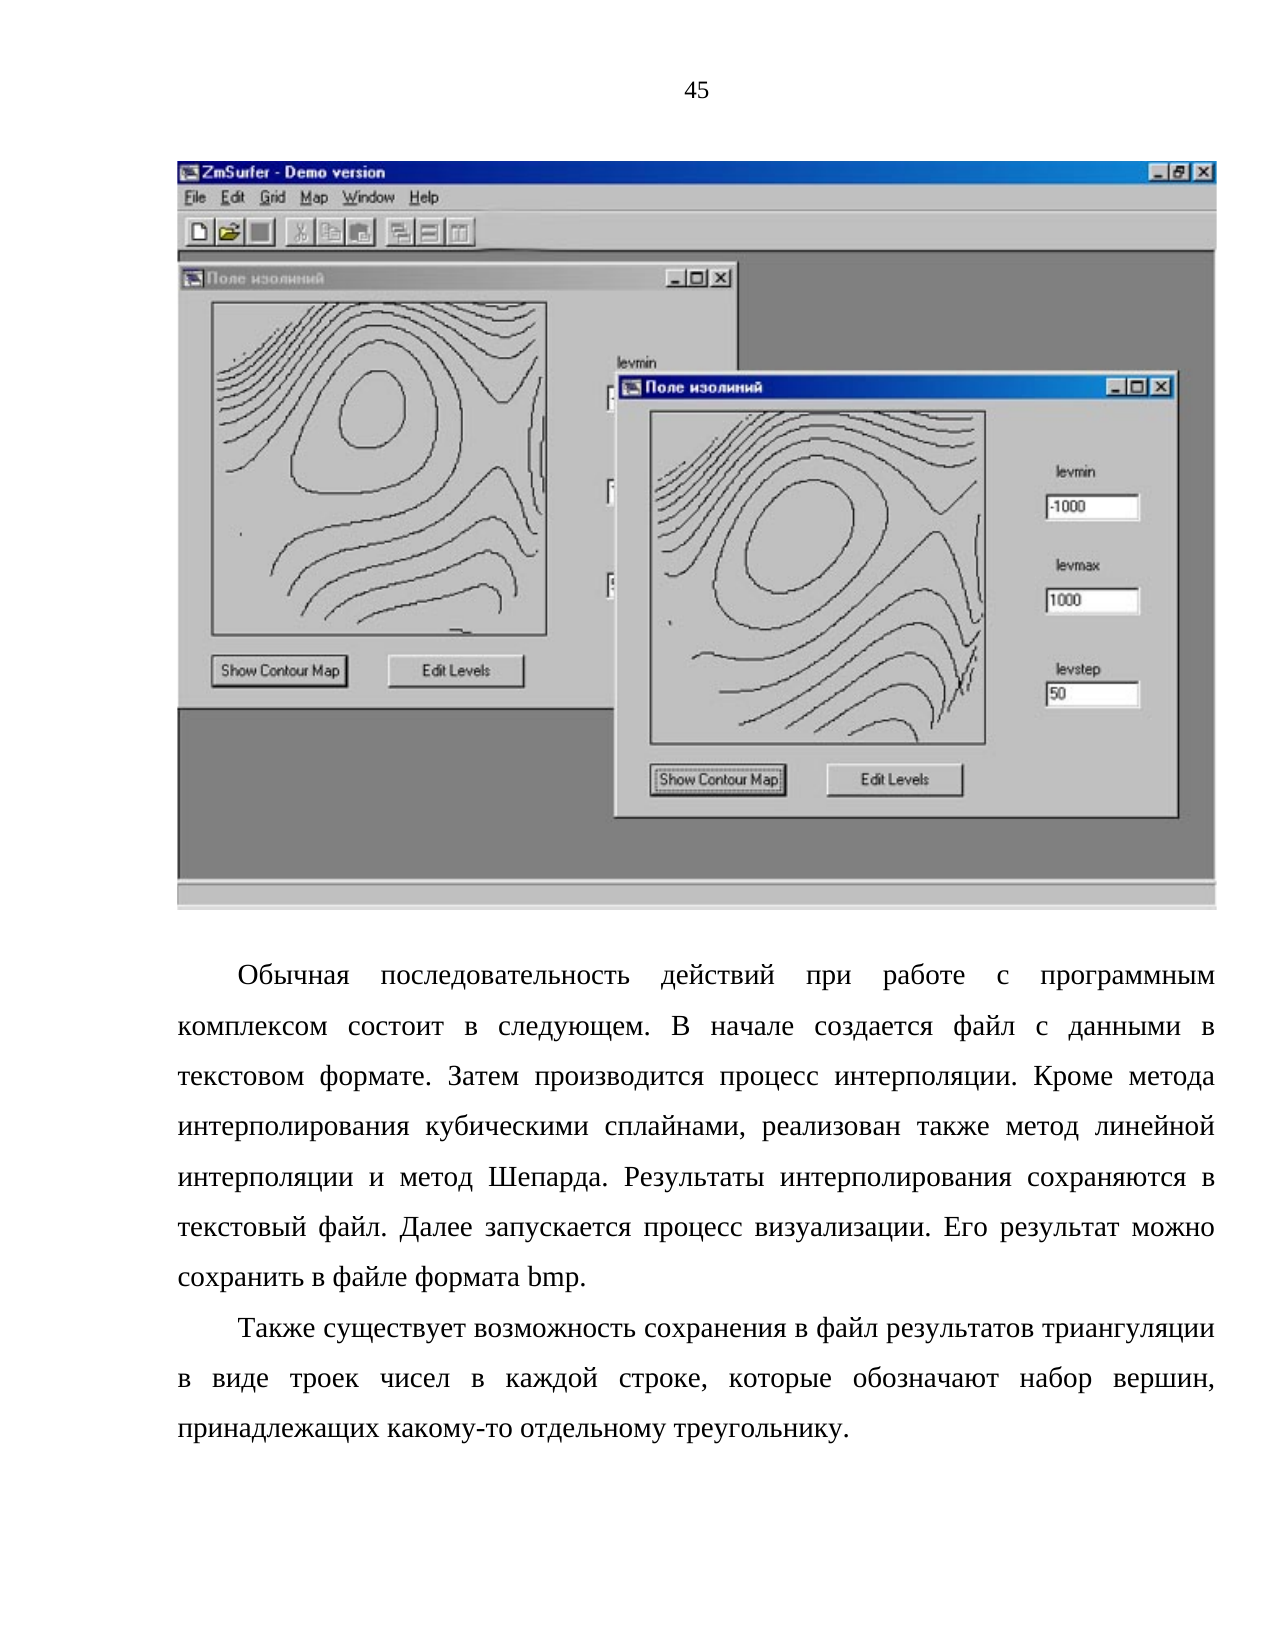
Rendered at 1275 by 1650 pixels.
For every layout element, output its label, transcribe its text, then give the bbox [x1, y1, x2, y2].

picture [177, 161, 1217, 910]
text Также существует возможность сохранения в файл результатов триангуляции в виде троек чисел в каждой строке, которые обозначают набор вершин, принадлежащих какому-то отдельному треугольнику. [177, 1310, 1216, 1444]
text Обычная последовательность действий при работе с программным комплексом состоит в следующем. В начале создается файл с данными в текстовом формате. Затем производится процесс интерполяции. Кроме метода интерполирования кубическими сплайнами, реализован также метод линейной интерполяции и метод Шепарда. Результаты интерполирования сохраняются в текстовый файл. Далее запускается процесс визуализации. Его результат можно сохранить в файле формата bmp. [177, 957, 1216, 1293]
